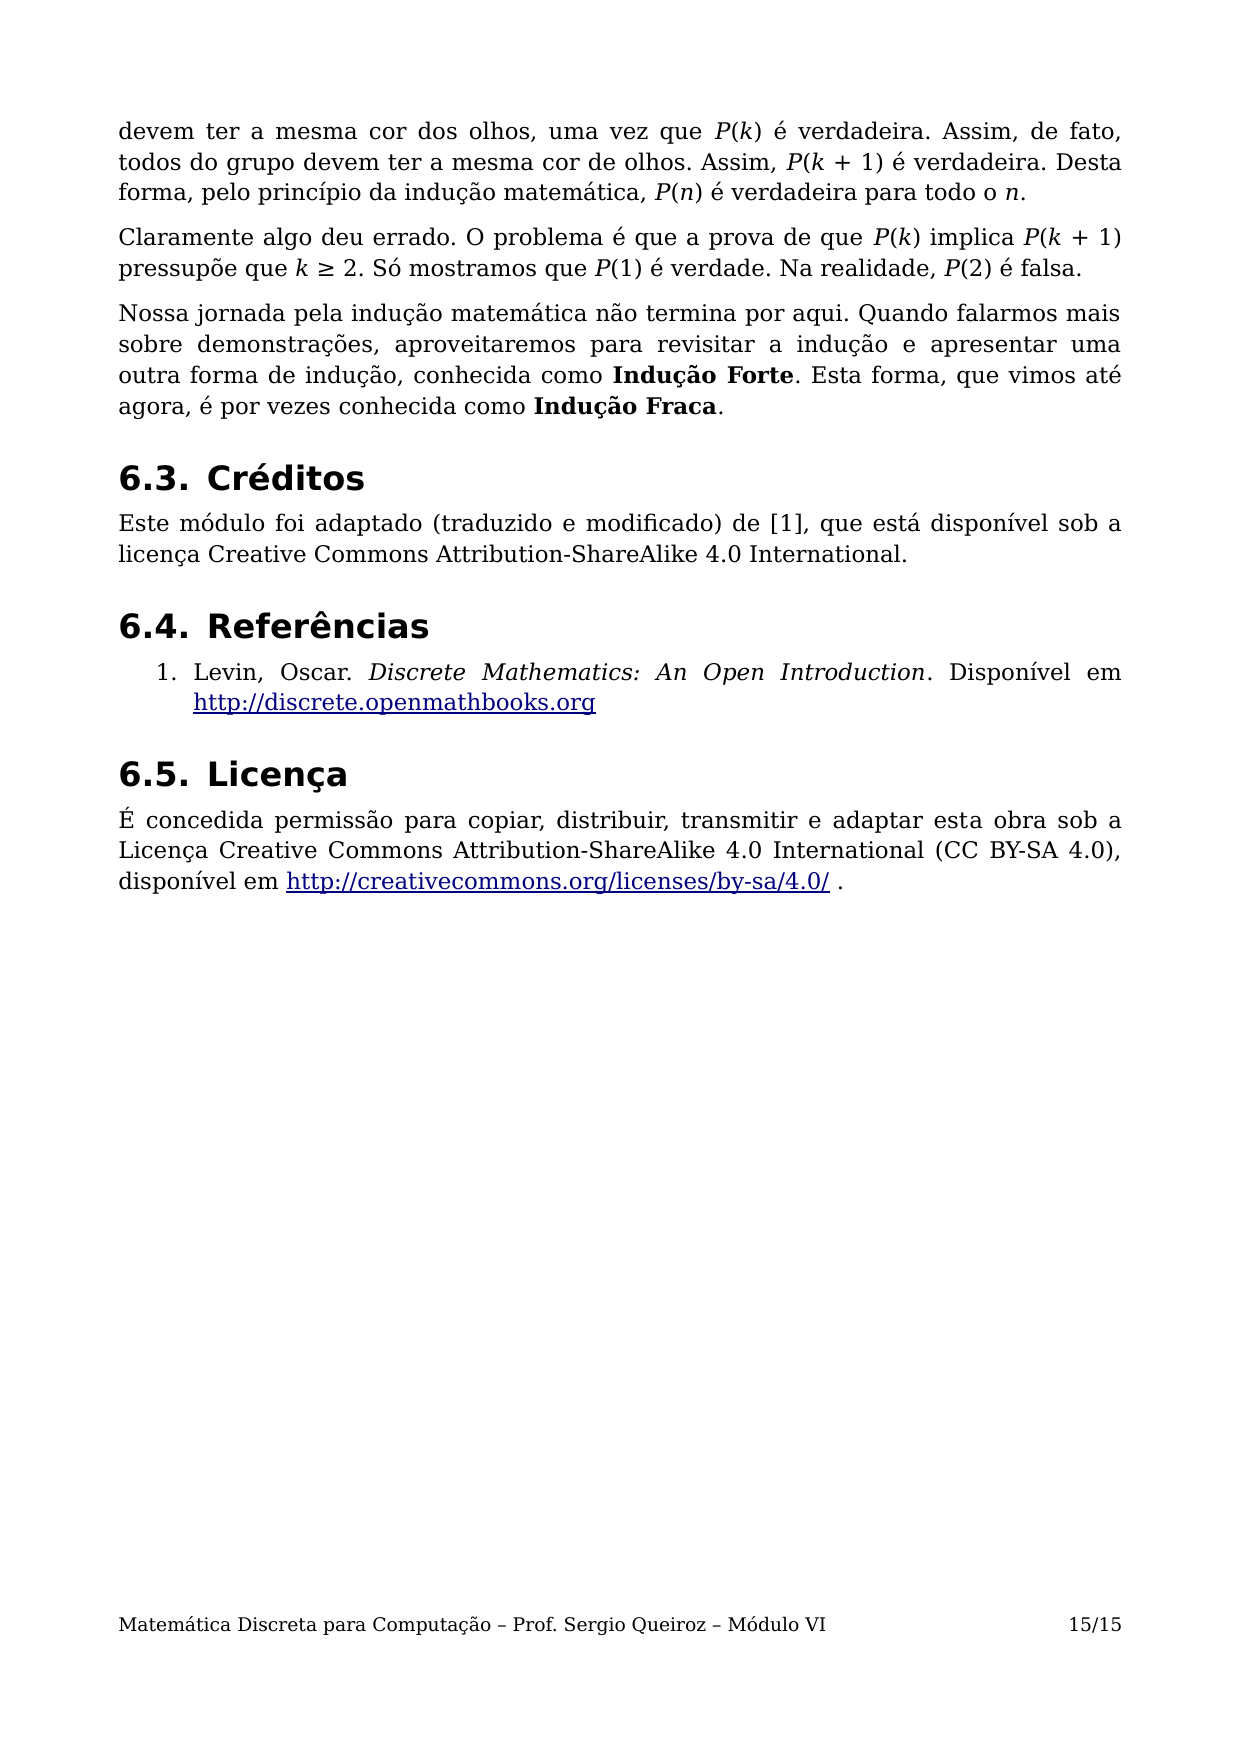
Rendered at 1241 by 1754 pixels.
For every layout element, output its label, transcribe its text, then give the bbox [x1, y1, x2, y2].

text Este módulo foi adaptado (traduzido e modificado) de [1], que está disponível sob a licença Creative Commons Attribution-ShareAlike 4.0 International. [118, 511, 1122, 568]
text devem ter a mesma cor dos olhos, uma vez que P(k) é verdadeira. Assim, de fato, todos do grupo devem ter a mesma cor de olhos. Assim, P(k + 1) é verdadeira. Desta forma, pelo princípio da indução matemática, P(n) é verdadeira para todo o n. [118, 118, 1122, 206]
text É concedida permissão para copiar, distribuir, transmitir e adaptar esta obra sob a Licença Creative Commons Attribution-ShareAlike 4.0 International (CC BY-SA 4.0), disponível em http://creativecommons.org/licenses/by-sa/4.0/ . [118, 807, 1122, 895]
text Claramente algo deu errado. O problema é que a prova de que P(k) implica P(k + 1) pressupõe que k ≥ 2. Só mostramos que P(1) é verdade. Na realidade, P(2) é falsa. [118, 224, 1122, 282]
subtitle Licença [118, 755, 1122, 794]
text Nossa jornada pela indução matemática não termina por aqui. Quando falarmos mais sobre demonstrações, aproveitaremos para revisitar a indução e apresentar uma outra forma de indução, conhecida como Indução Forte. Esta forma, que vimos até agora, é por vezes conhecida como Indução Fraca. [118, 300, 1122, 419]
subtitle Referências [118, 607, 1122, 646]
list Levin, Oscar. Discrete Mathematics: An Open Introduction. Disponível em http://discrete.openmathbooks.org [156, 659, 1122, 716]
subtitle Créditos [118, 459, 1122, 498]
